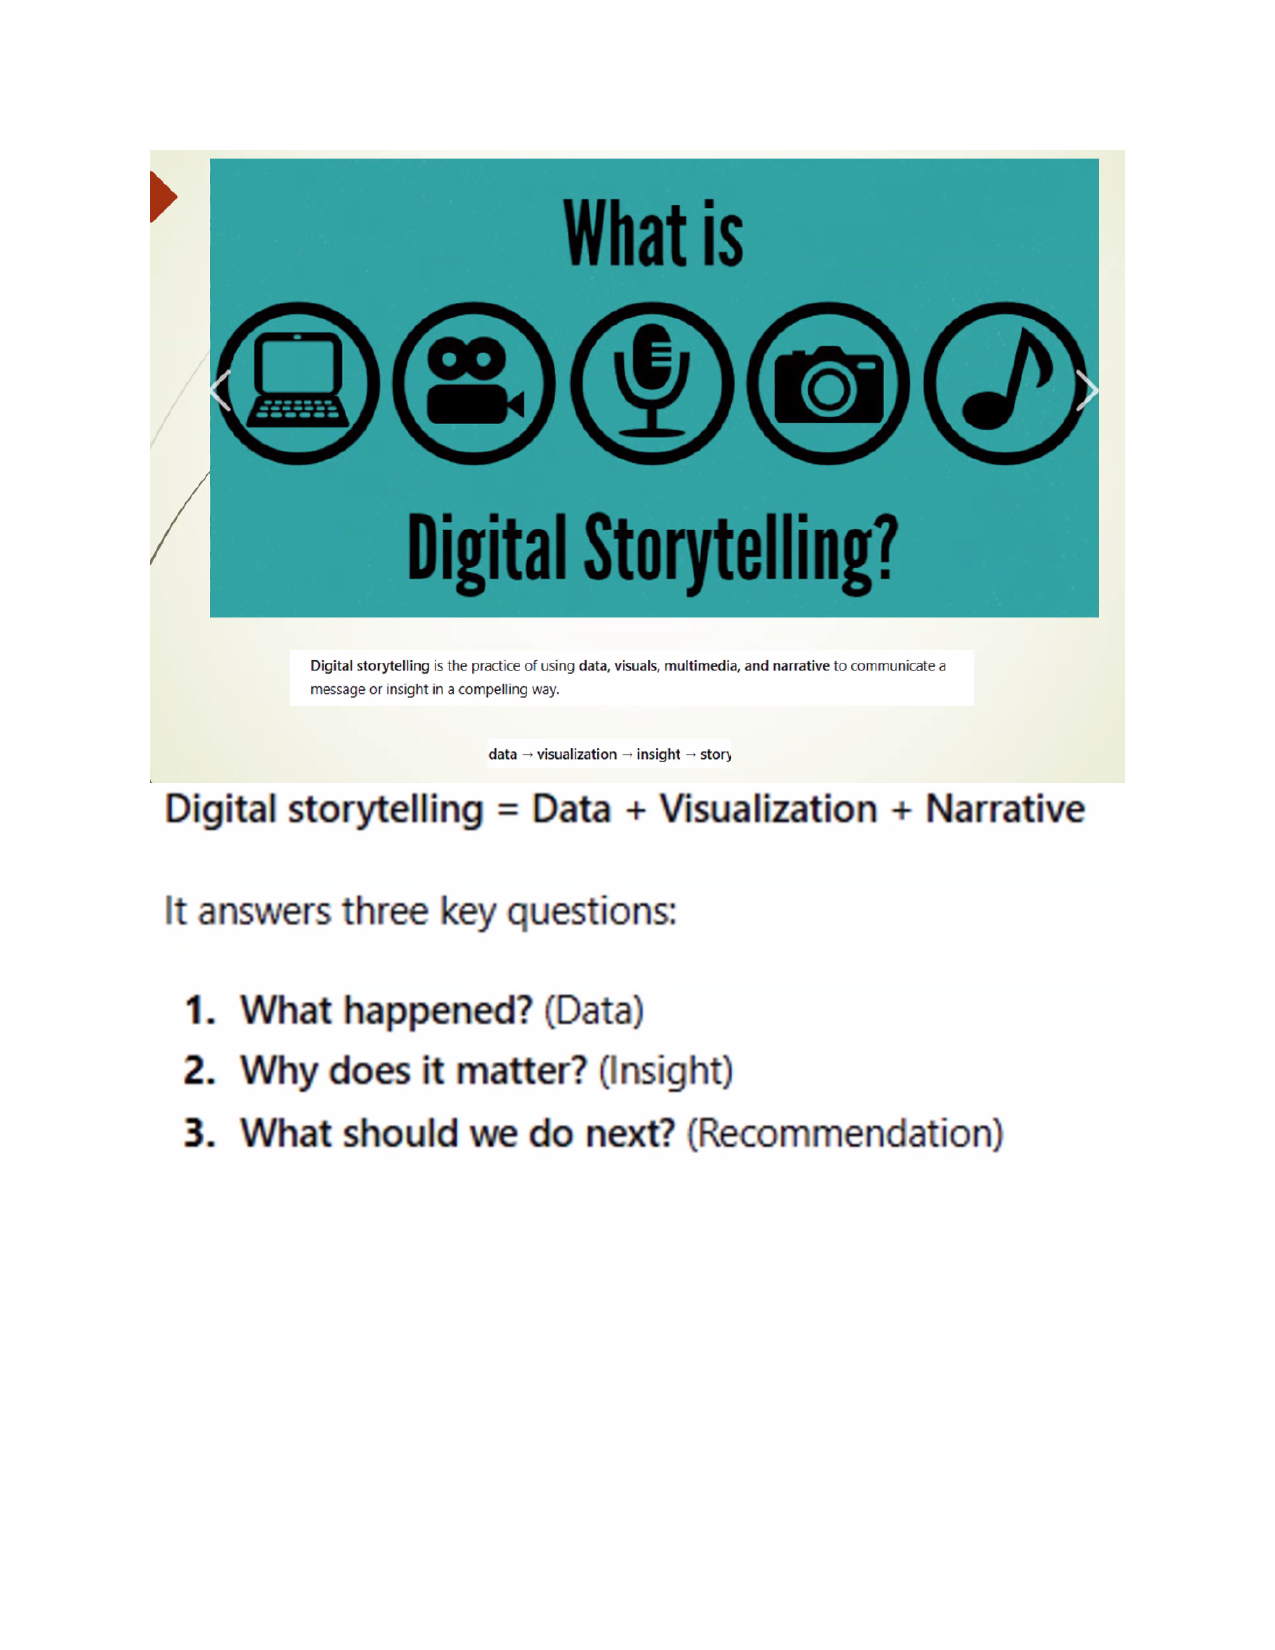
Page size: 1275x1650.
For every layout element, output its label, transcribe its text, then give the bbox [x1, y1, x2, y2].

text As the months go by, the sales multiply. BAR [150, 783, 1125, 787]
